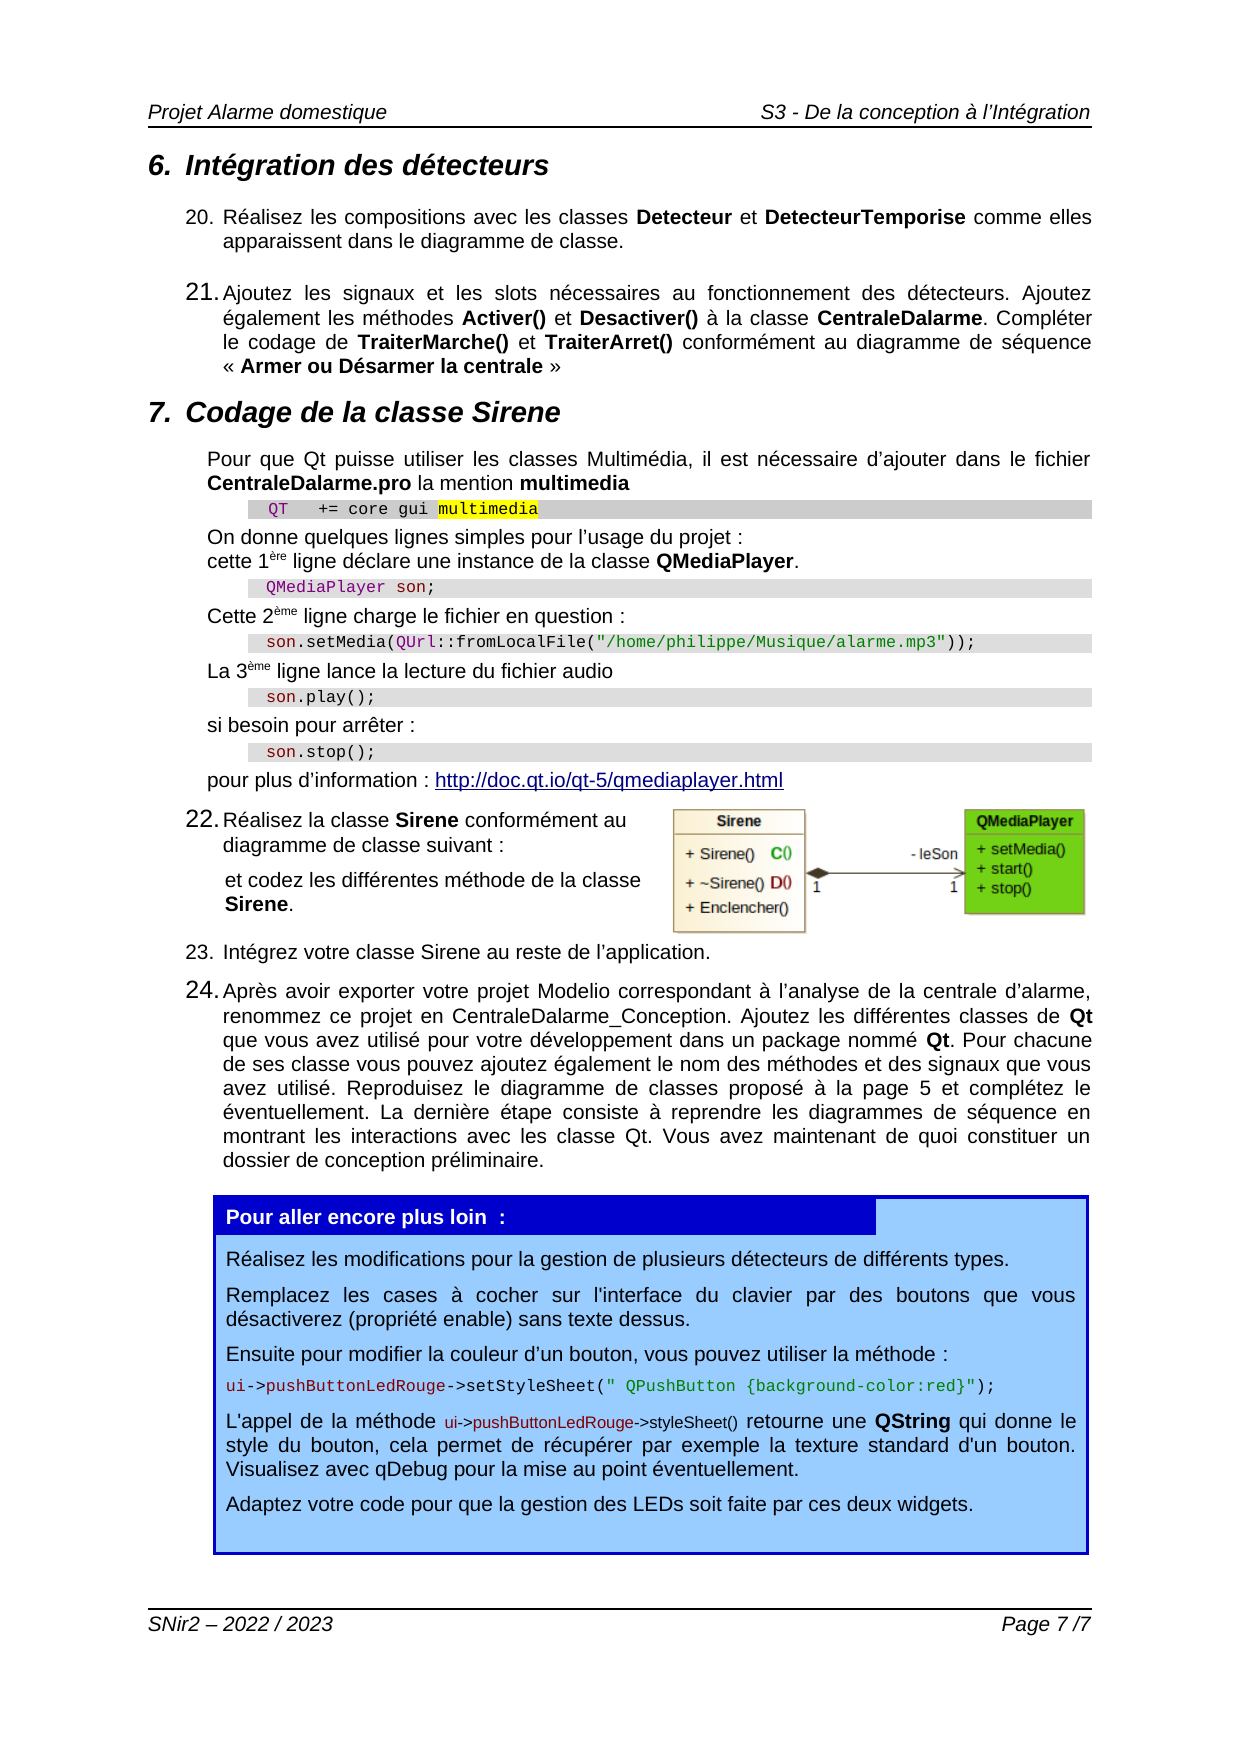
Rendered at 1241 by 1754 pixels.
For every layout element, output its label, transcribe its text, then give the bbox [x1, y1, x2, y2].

list Réalisez les compositions avec les classes Detecteur et DetecteurTemporise comme elles apparaissent dans le diagramme de classe. [185, 205, 1092, 253]
picture [661, 797, 1098, 937]
table_header Pour aller encore plus loin : [216, 1199, 876, 1235]
subtitle Codage de la classe Sirene [148, 395, 1092, 429]
table_cell Réalisez les modifications pour la gestion de plusieurs détecteurs de différents types. Remplacez les cases à cocher sur l'interface du clavier par des boutons que vous désactiverez (propriété enable) sans texte dessus. Ensuite pour modifier la couleur d’un bouton, vous pouvez utiliser la méthode : ui->pushButtonLedRouge->setStyleSheet(" QPushButton {background-color:red}"); L'appel de la méthode ui->pushButtonLedRouge->styleSheet() retourne une QString qui donne le style du bouton, cela permet de récupérer par exemple la texture standard d'un bouton. Visualisez avec qDebug pour la mise au point éventuellement. Adaptez votre code pour que la gestion des LEDs soit faite par ces deux widgets. [216, 1235, 1086, 1552]
text QMediaPlayer son; [248, 579, 1092, 598]
text son.stop(); [248, 743, 1092, 762]
text Pour que Qt puisse utiliser les classes Multimédia, il est nécessaire d’ajouter dans le fichier CentraleDalarme.pro la mention multimedia [207, 447, 1092, 494]
text son.play(); [248, 688, 1092, 707]
list Intégrez votre classe Sirene au reste de l’application. [185, 939, 1092, 963]
text pour plus d’information : http://doc.qt.io/qt-5/qmediaplayer.html [207, 768, 1092, 792]
text On donne quelques lignes simples pour l’usage du projet : [207, 525, 1092, 549]
text cette 1ère ligne déclare une instance de la classe QMediaPlayer. [207, 549, 1092, 573]
text son.setMedia(QUrl::fromLocalFile("/home/philippe/Musique/alarme.mp3")); [248, 634, 1092, 653]
text Cette 2ème ligne charge le fichier en question : [207, 604, 1092, 628]
text et codez les différentes méthode de la classe Sirene. [224, 868, 661, 916]
list Après avoir exporter votre projet Modelio correspondant à l’analyse de la centrale d’alarme, renommez ce projet en CentraleDalarme_Conception. Ajoutez les différentes classes de Qt que vous avez utilisé pour votre développement dans un package nommé Qt. Pour chacune de ses classe vous pouvez ajoutez également le nom des méthodes et des signaux que vous avez utilisé. Reproduisez le diagramme de classes proposé à la page 5 et complétez le éventuellement. La dernière étape consiste à reprendre les diagrammes de séquence en montrant les interactions avec les classe Qt. Vous avez maintenant de quoi constituer un dossier de conception préliminaire. [185, 975, 1092, 1172]
text La 3ème ligne lance la lecture du fichier audio [207, 658, 1092, 682]
list Réalisez la classe Sirene conformément au diagramme de classe suivant : [185, 804, 661, 856]
table_header [876, 1199, 1086, 1235]
text QT += core gui multimedia [248, 500, 1092, 519]
subtitle Intégration des détecteurs [148, 148, 1092, 181]
text si besoin pour arrêter : [207, 713, 1092, 737]
list Ajoutez les signaux et les slots nécessaires au fonctionnement des détecteurs. Ajoutez également les méthodes Activer() et Desactiver() à la classe CentraleDalarme. Compléter le codage de TraiterMarche() et TraiterArret() conformément au diagramme de séquence « Armer ou Désarmer la centrale » [185, 277, 1092, 378]
